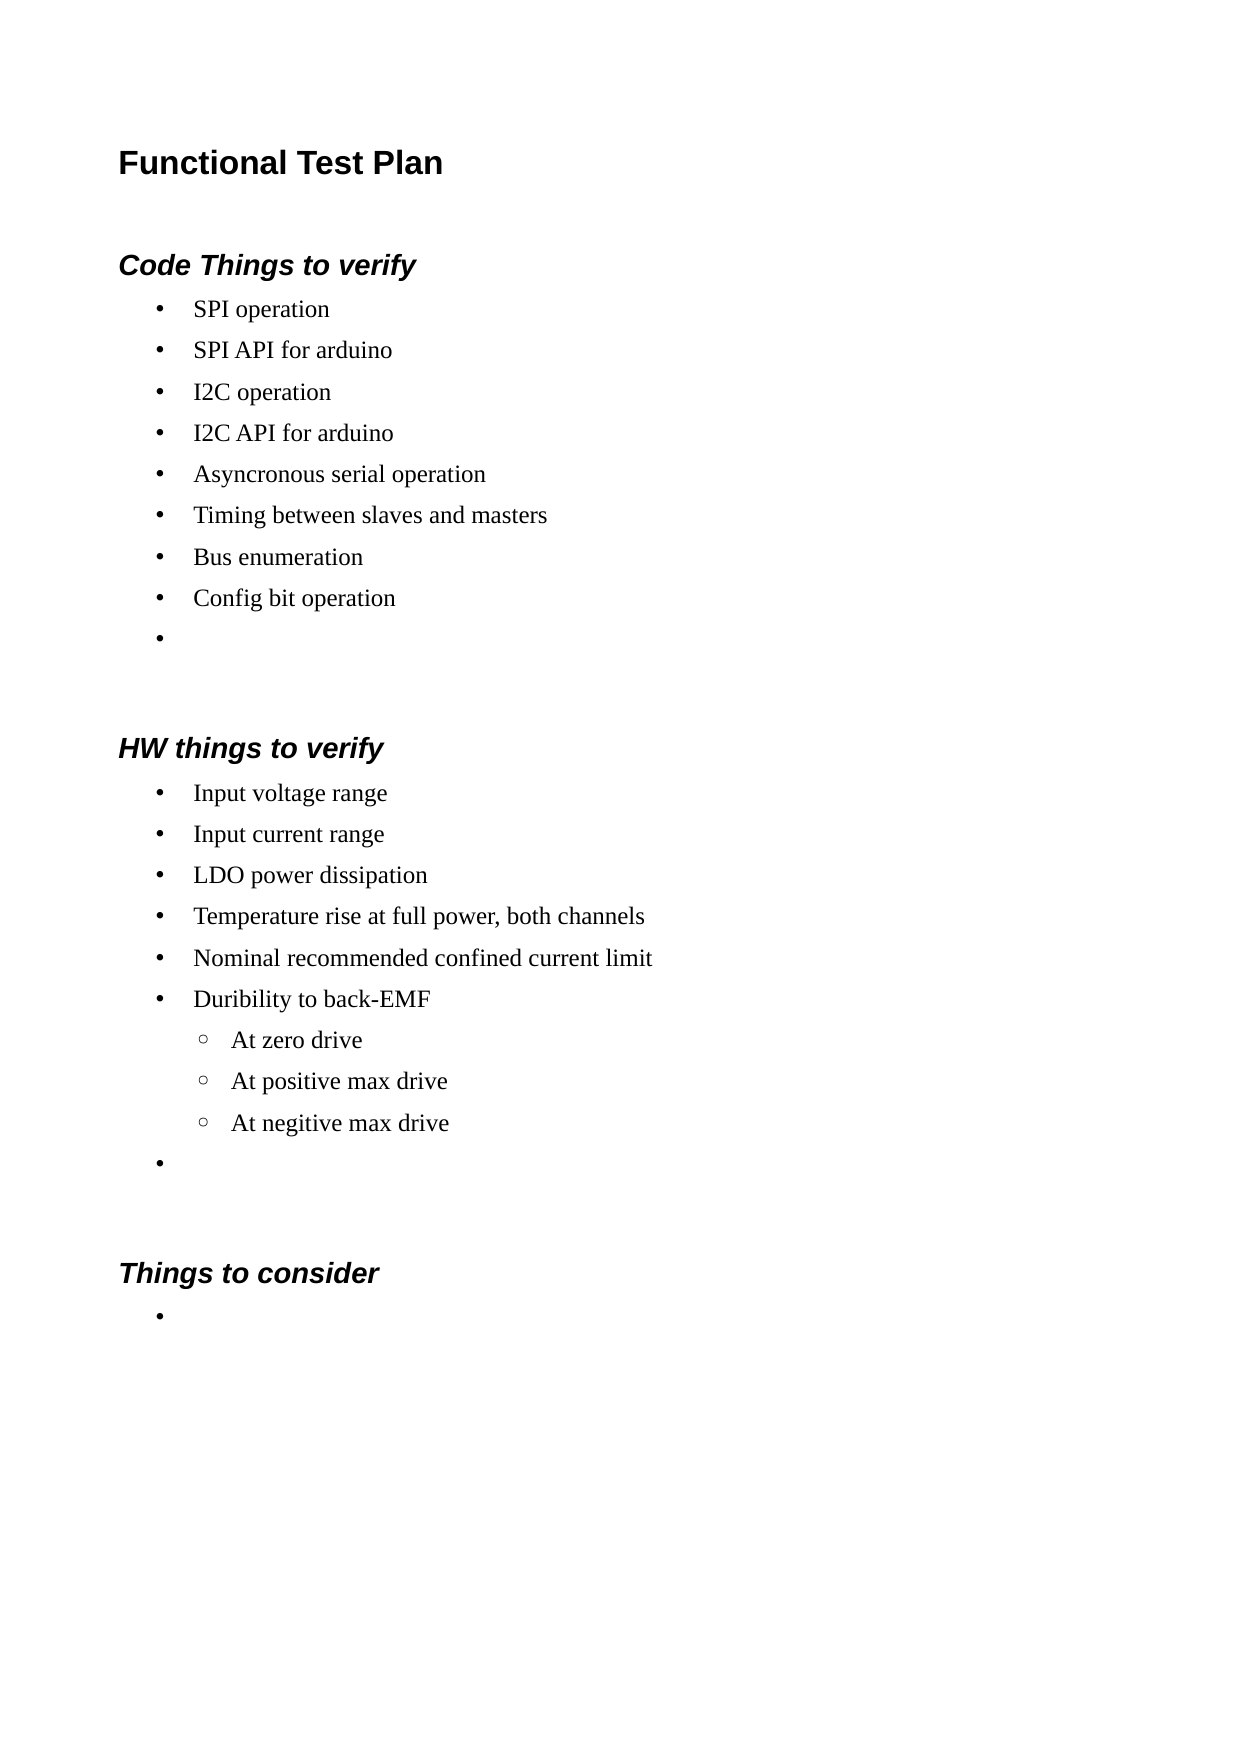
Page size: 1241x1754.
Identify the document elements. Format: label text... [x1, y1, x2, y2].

list I2C operation [156, 377, 1122, 405]
list At negitive max drive [193, 1108, 1122, 1136]
list Bus enumeration [156, 542, 1122, 570]
list At zero drive [193, 1025, 1122, 1054]
list I2C API for arduino [156, 418, 1122, 447]
list Input current range [156, 819, 1122, 848]
list Nominal recommended confined current limit [156, 943, 1122, 971]
list Duribility to back-EMF [156, 984, 1122, 1013]
list Asyncronous serial operation [156, 459, 1122, 488]
subtitle HW things to verify [118, 732, 1122, 765]
list Timing between slaves and masters [156, 500, 1122, 529]
subtitle Things to consider [118, 1256, 1122, 1290]
list LDO power dissipation [156, 860, 1122, 889]
list Temperature rise at full power, both channels [156, 901, 1122, 930]
list Config bit operation [156, 583, 1122, 612]
list SPI API for arduino [156, 335, 1122, 364]
subtitle Code Things to verify [118, 248, 1122, 282]
list Input voltage range [156, 778, 1122, 806]
list At positive max drive [193, 1066, 1122, 1095]
list SPI operation [156, 294, 1122, 323]
subtitle Functional Test Plan [118, 143, 1122, 182]
